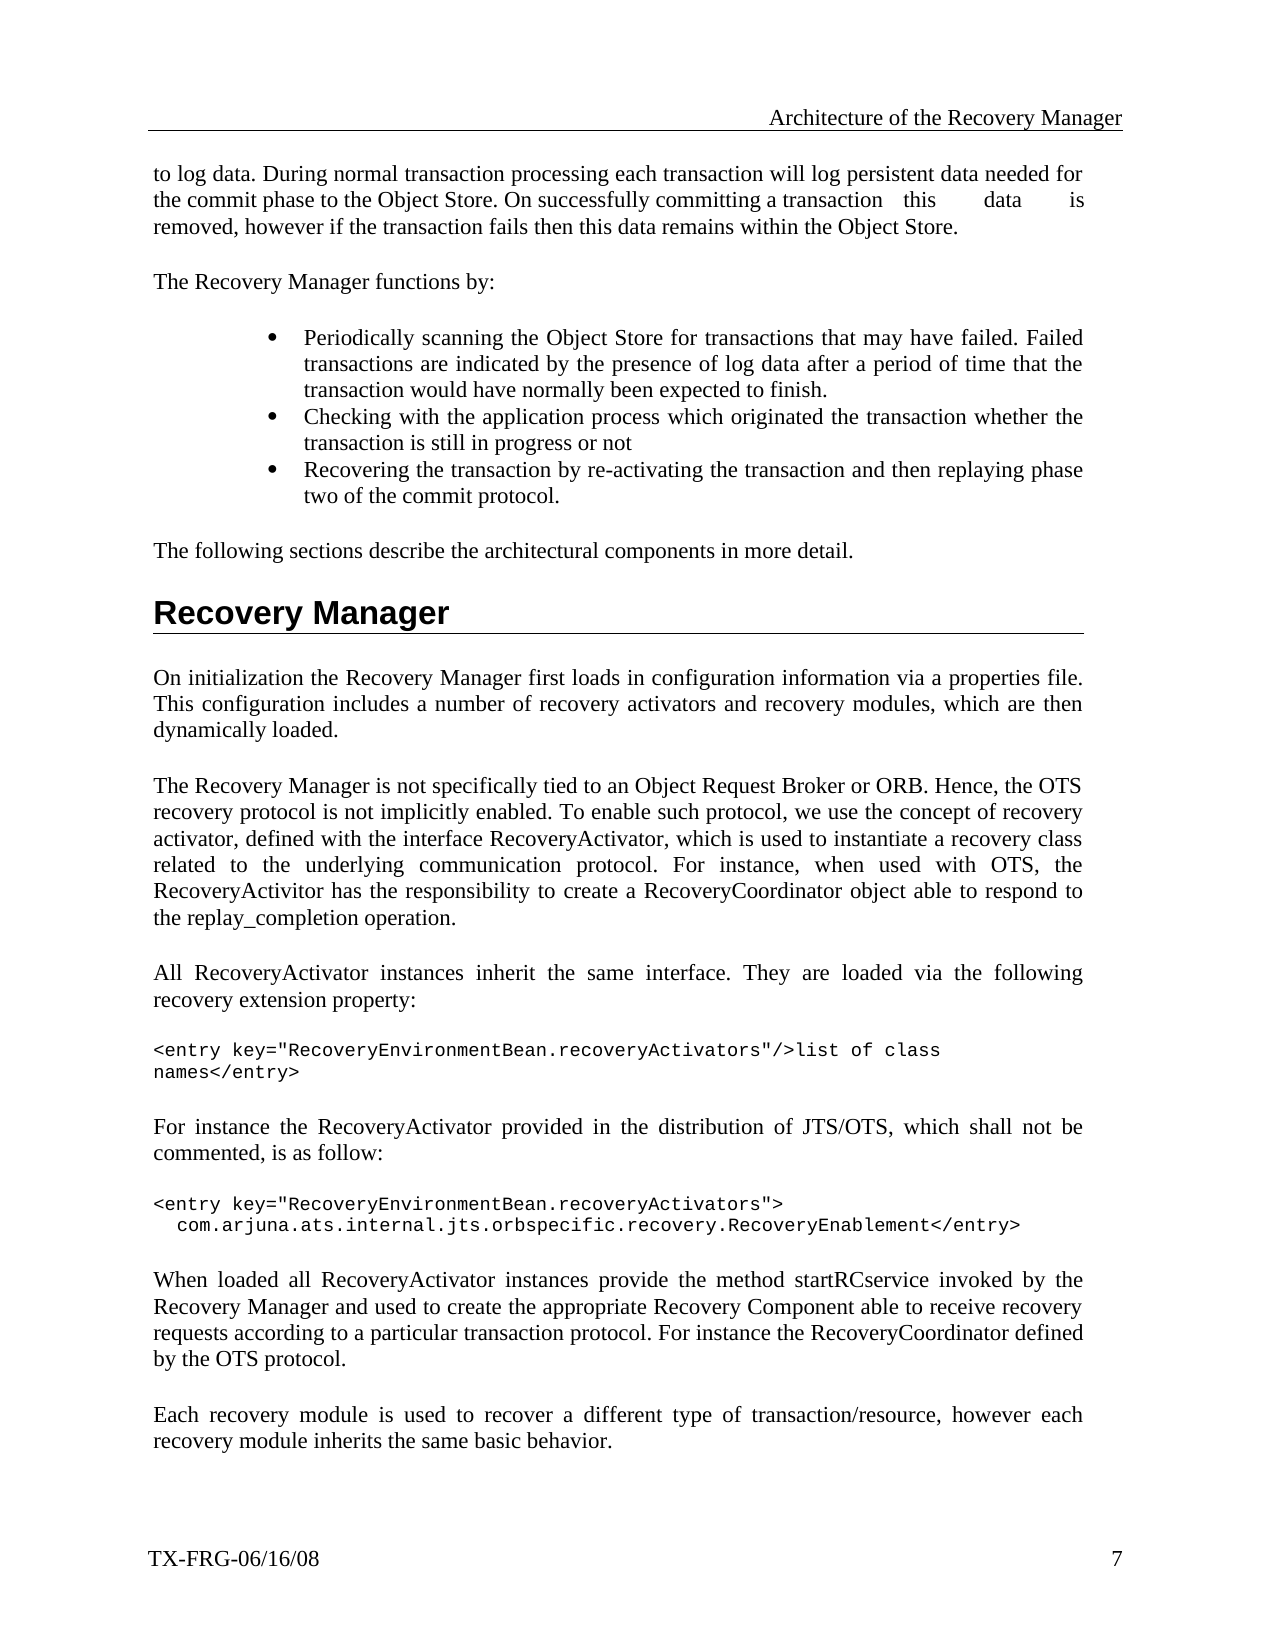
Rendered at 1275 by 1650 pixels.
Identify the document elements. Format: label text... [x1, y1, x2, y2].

list Periodically scanning the Object Store for transactions that may have failed. Failed transactions are indicated by the presence of log data after a period of time that the transaction would have normally been expected to finish. [268, 324, 1084, 403]
text to log data. During normal transaction processing each transaction will log persistent data needed for the commit phase to the Object Store. On successfully committing a transaction this data is removed, however if the transaction fails then this data remains within the Object Store. [153, 160, 1084, 239]
subtitle Recovery Manager [153, 593, 1084, 633]
text The following sections describe the architectural components in more detail. [153, 537, 1084, 564]
list Recovering the transaction by re-activating the transaction and then replaying phase two of the commit protocol. [268, 456, 1084, 508]
text The Recovery Manager is not specifically tied to an Object Request Broker or ORB. Hence, the OTS recovery protocol is not implicitly enabled. To enable such protocol, we use the concept of recovery activator, defined with the interface RecoveryActivator, which is used to instantiate a recovery class related to the underlying communication protocol. For instance, when used with OTS, the RecoveryActivitor has the responsibility to create a RecoveryCoordinator object able to respond to the replay_completion operation. [153, 772, 1084, 930]
text <entry key="RecoveryEnvironmentBean.recoveryActivators"/>list of class names</entry> [153, 1041, 1084, 1084]
text Each recovery module is used to recover a different type of transaction/resource, however each recovery module inherits the same basic behavior. [153, 1401, 1084, 1454]
text On initialization the Recovery Manager first loads in configuration information via a properties file. This configuration includes a number of recovery activators and recovery modules, which are then dynamically loaded. [153, 664, 1084, 743]
text All RecoveryActivator instances inherit the same interface. They are loaded via the following recovery extension property: [153, 959, 1084, 1012]
text When loaded all RecoveryActivator instances provide the method startRCservice invoked by the Recovery Manager and used to create the appropriate Recovery Component able to receive recovery requests according to a particular transaction protocol. For instance the RecoveryCoordinator defined by the OTS protocol. [153, 1266, 1084, 1372]
text The Recovery Manager functions by: [153, 268, 1084, 295]
text For instance the RecoveryActivator provided in the distribution of JTS/OTS, which shall not be commented, is as follow: [153, 1113, 1084, 1166]
text com.arjuna.ats.internal.jts.orbspecific.recovery.RecoveryEnablement</entry> [153, 1216, 1084, 1237]
list Checking with the application process which originated the transaction whether the transaction is still in progress or not [268, 403, 1084, 456]
text <entry key="RecoveryEnvironmentBean.recoveryActivators"> [153, 1195, 1084, 1216]
